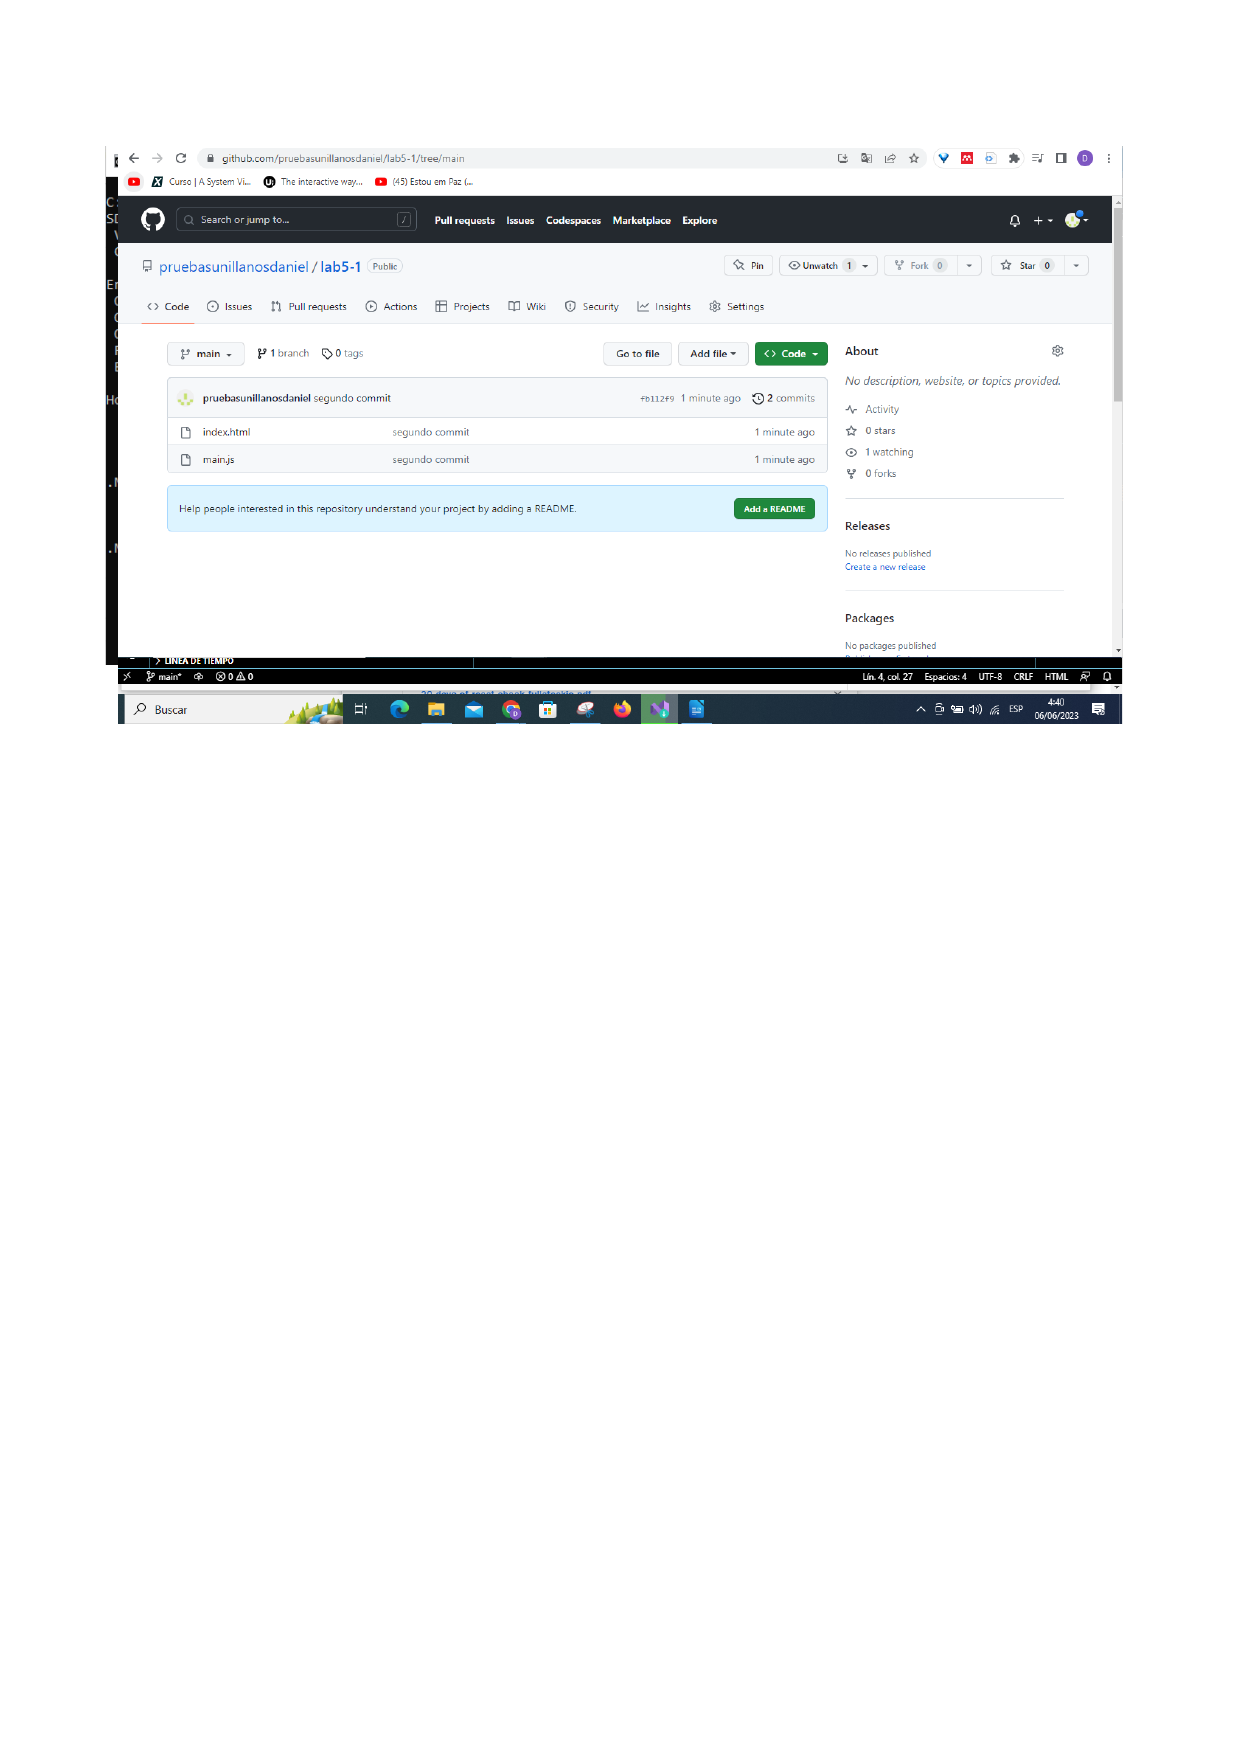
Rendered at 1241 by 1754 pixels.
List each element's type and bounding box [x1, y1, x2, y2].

picture [105, 146, 1123, 724]
